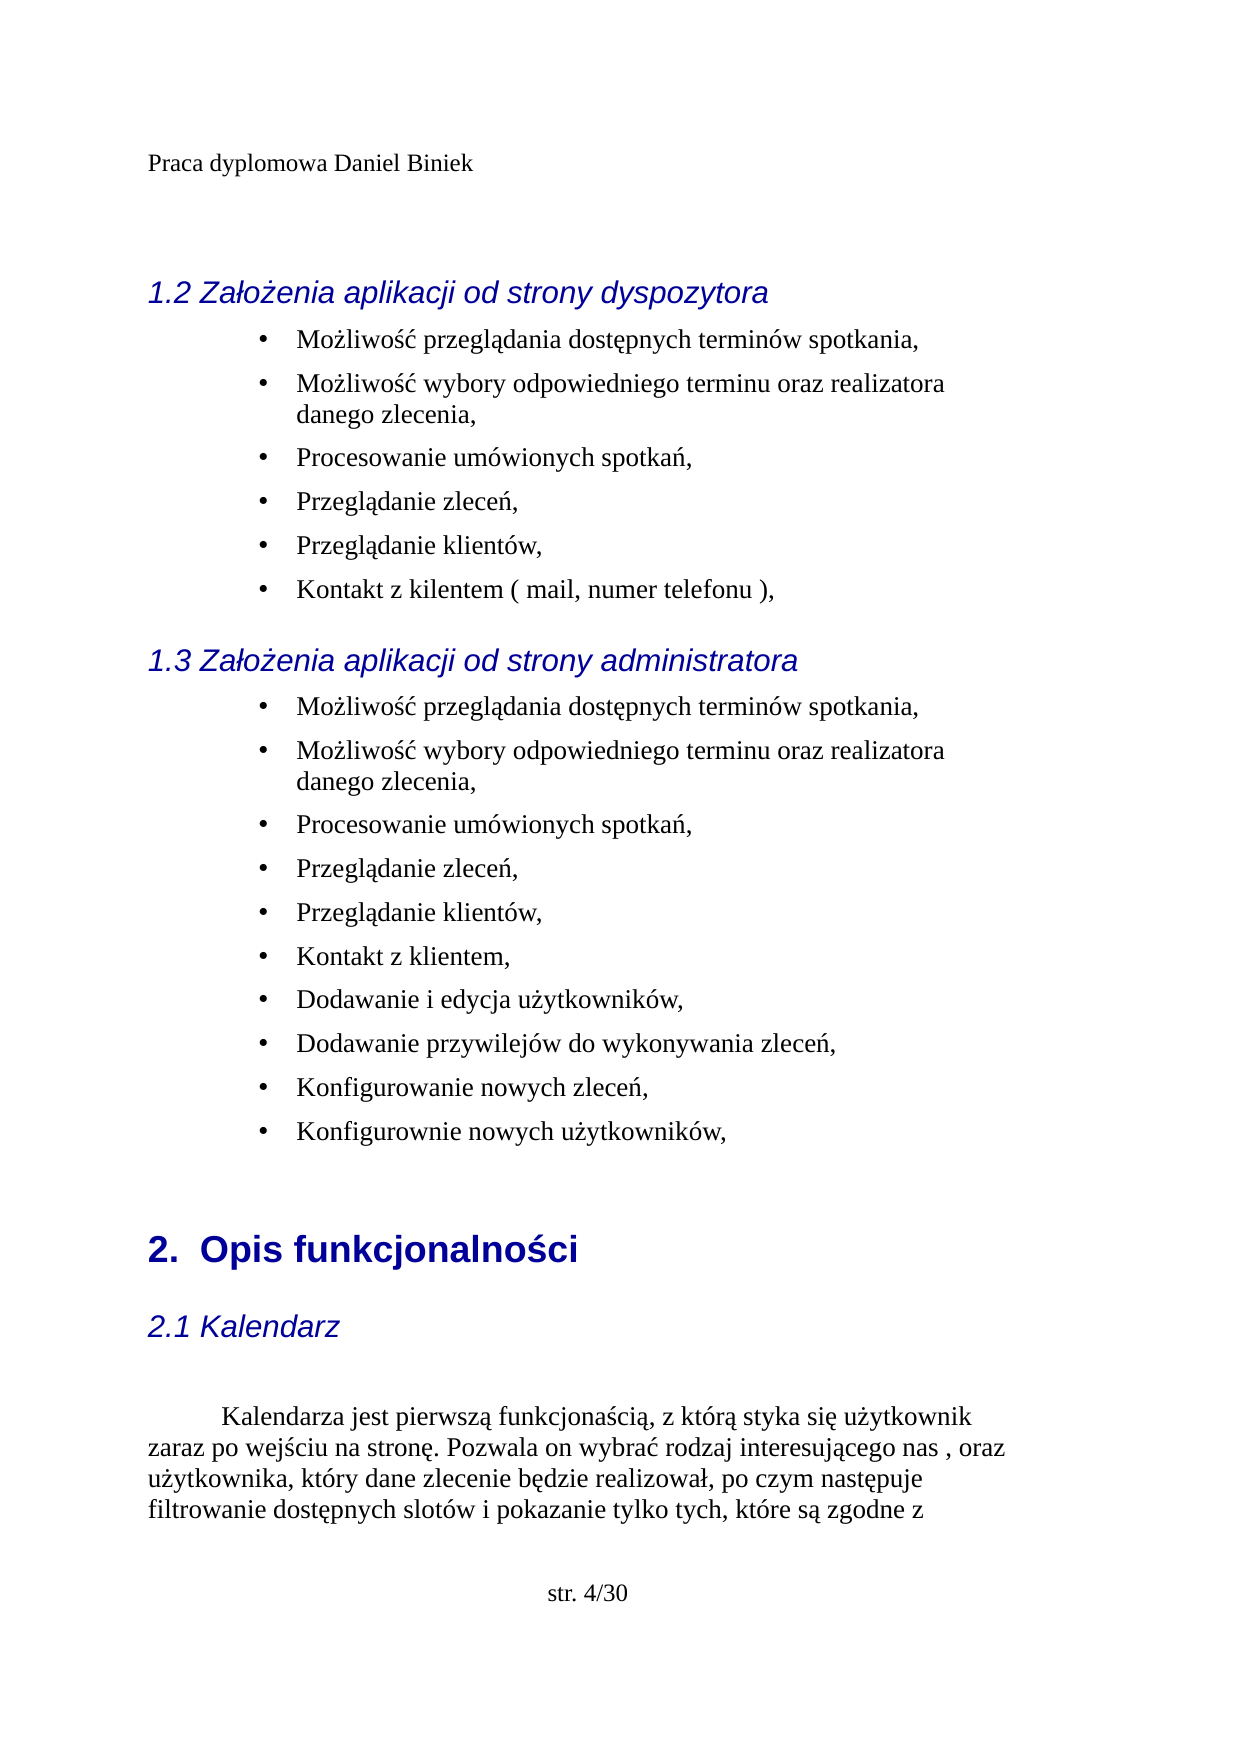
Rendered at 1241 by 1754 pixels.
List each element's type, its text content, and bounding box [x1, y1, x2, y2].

list Przeglądanie zleceń, [259, 485, 1028, 517]
list Możliwość wybory odpowiedniego terminu oraz realizatora danego zlecenia, [259, 734, 1028, 796]
list Dodawanie i edycja użytkowników, [259, 984, 1028, 1015]
list Procesowanie umówionych spotkań, [259, 809, 1028, 840]
list Możliwość przeglądania dostępnych terminów spotkania, [259, 690, 1028, 721]
list Konfigurowanie nowych zleceń, [259, 1071, 1028, 1102]
subtitle 1.2 Założenia aplikacji od strony dyspozytora [148, 274, 1028, 310]
list Przeglądanie zleceń, [259, 852, 1028, 884]
list Możliwość wybory odpowiedniego terminu oraz realizatora danego zlecenia, [259, 367, 1028, 429]
subtitle 2.1 Kalendarz [148, 1308, 1028, 1344]
text Kalendarza jest pierwszą funkcjonaścią, z którą styka się użytkownik zaraz po wejściu na stronę. Pozwala on wybrać rodzaj interesującego nas , oraz użytkownika, który dane zlecenie będzie realizował, po czym następuje filtrowanie dostępnych slotów i pokazanie tylko tych, które są zgodne z [148, 1400, 1028, 1524]
list Kontakt z klientem, [259, 940, 1028, 971]
list Możliwość przeglądania dostępnych terminów spotkania, [259, 323, 1028, 354]
list Przeglądanie klientów, [259, 896, 1028, 927]
list Dodawanie przywilejów do wykonywania zleceń, [259, 1027, 1028, 1059]
list Przeglądanie klientów, [259, 529, 1028, 560]
list Konfigurownie nowych użytkowników, [259, 1115, 1028, 1146]
list Kontakt z kilentem ( mail, numer telefonu ), [259, 573, 1028, 604]
subtitle 1.3 Założenia aplikacji od strony administratora [148, 642, 1028, 677]
list Procesowanie umówionych spotkań, [259, 442, 1028, 473]
subtitle 2. Opis funkcjonalności [148, 1227, 1028, 1270]
